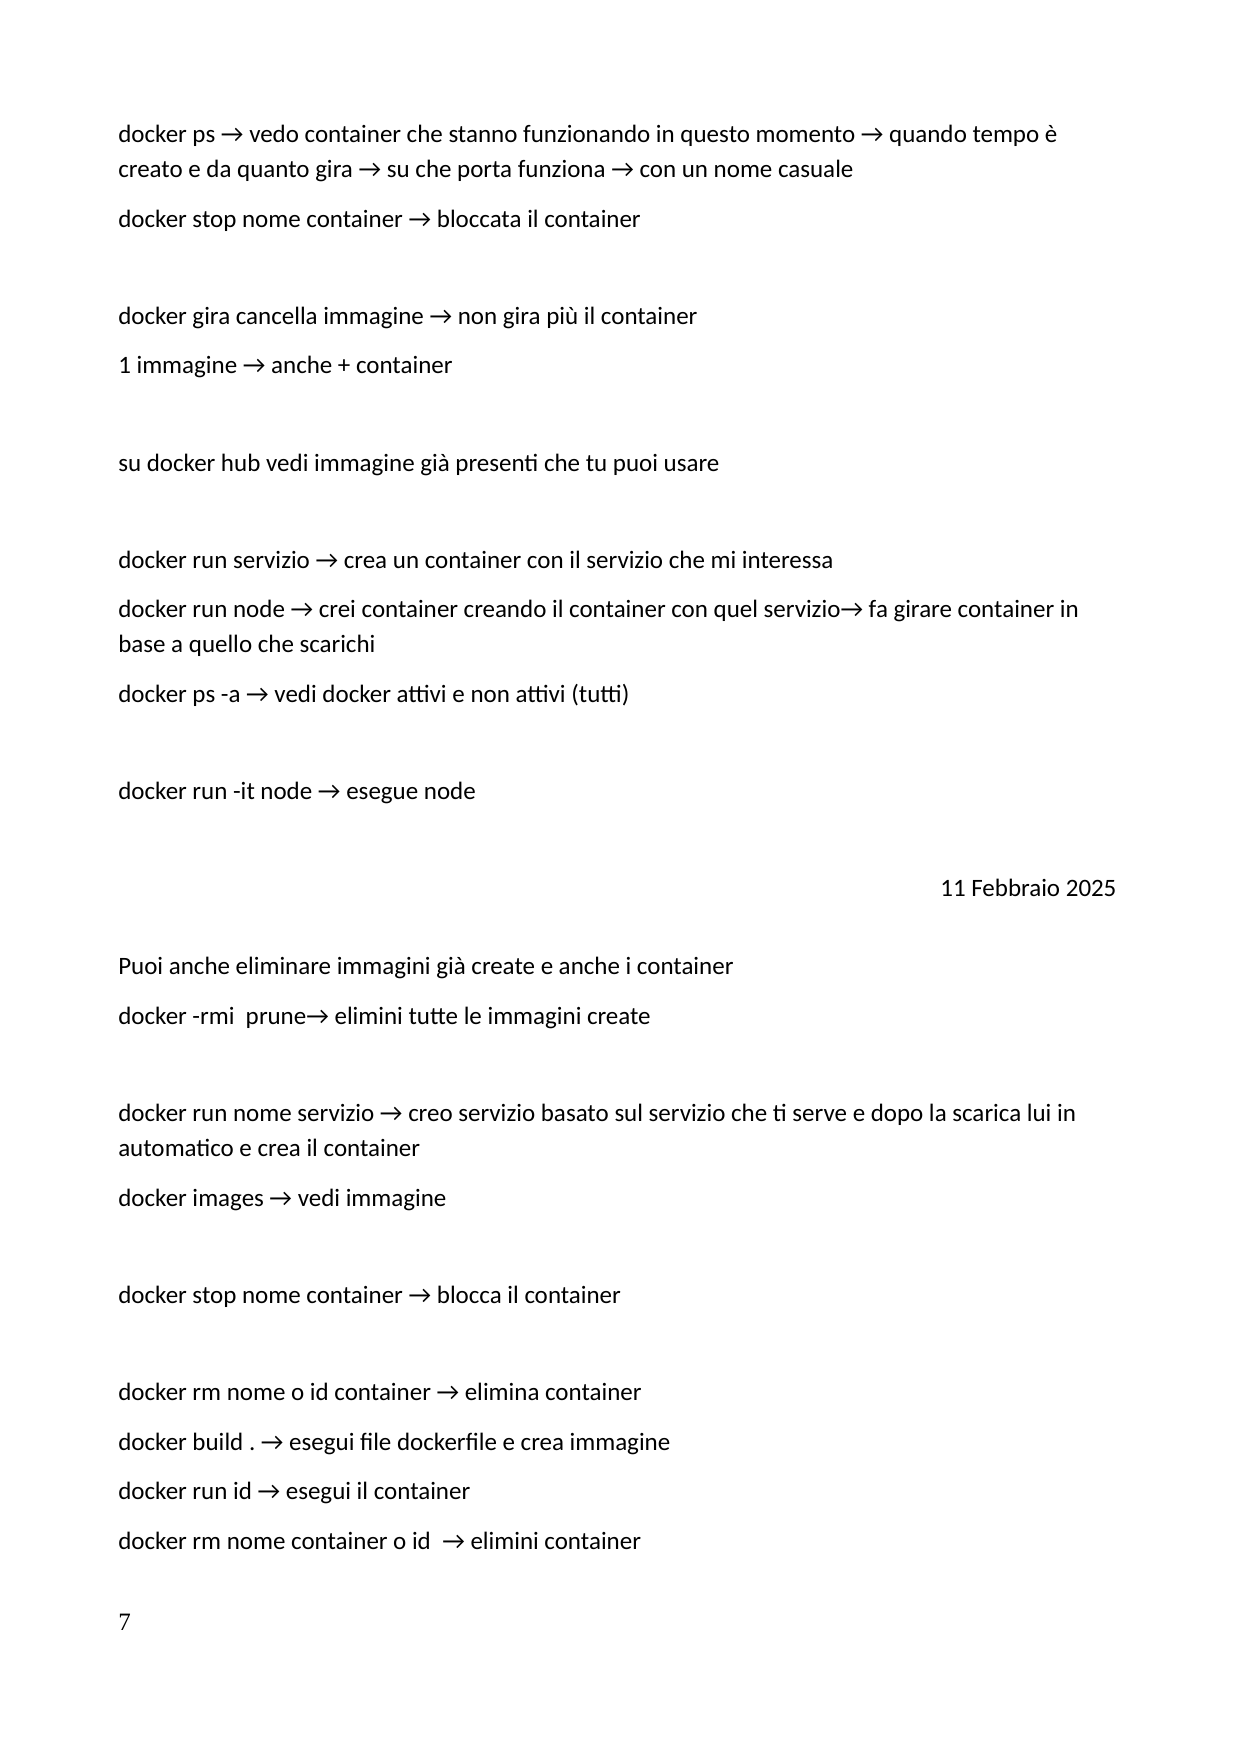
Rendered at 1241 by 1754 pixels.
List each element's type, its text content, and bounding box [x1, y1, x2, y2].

text docker stop nome container → blocca il container [118, 1279, 1122, 1309]
text 11 Febbraio 2025 [118, 872, 1122, 903]
text docker ps → vedo container che stanno funzionando in questo momento → quando tempo è creato e da quanto gira → su che porta funziona → con un nome casuale [118, 118, 1122, 184]
text Puoi anche eliminare immagini già create e anche i container [118, 951, 1122, 981]
text docker stop nome container → bloccata il container [118, 203, 1122, 233]
text docker run -it node → esegue node [118, 775, 1122, 806]
text docker build . → esegui file dockerfile e crea immagine [118, 1426, 1122, 1456]
text docker gira cancella immagine → non gira più il container [118, 300, 1122, 330]
text docker rm nome o id container → elimina container [118, 1376, 1122, 1407]
text docker run nome servizio → creo servizio basato sul servizio che ti serve e dopo la scarica lui in automatico e crea il container [118, 1097, 1122, 1163]
text docker -rmi prune→ elimini tutte le immagini create [118, 1000, 1122, 1031]
text docker rm nome container o id → elimini container [118, 1525, 1122, 1556]
text docker run node → crei container creando il container con quel servizio→ fa girare container in base a quello che scarichi [118, 593, 1122, 659]
text docker run id → esegui il container [118, 1475, 1122, 1506]
text docker ps -a → vedi docker attivi e non attivi (tutti) [118, 678, 1122, 708]
text docker run servizio → crea un container con il servizio che mi interessa [118, 544, 1122, 574]
text docker images → vedi immagine [118, 1182, 1122, 1212]
text su docker hub vedi immagine già presenti che tu puoi usare [118, 447, 1122, 477]
text 1 immagine → anche + container [118, 349, 1122, 380]
